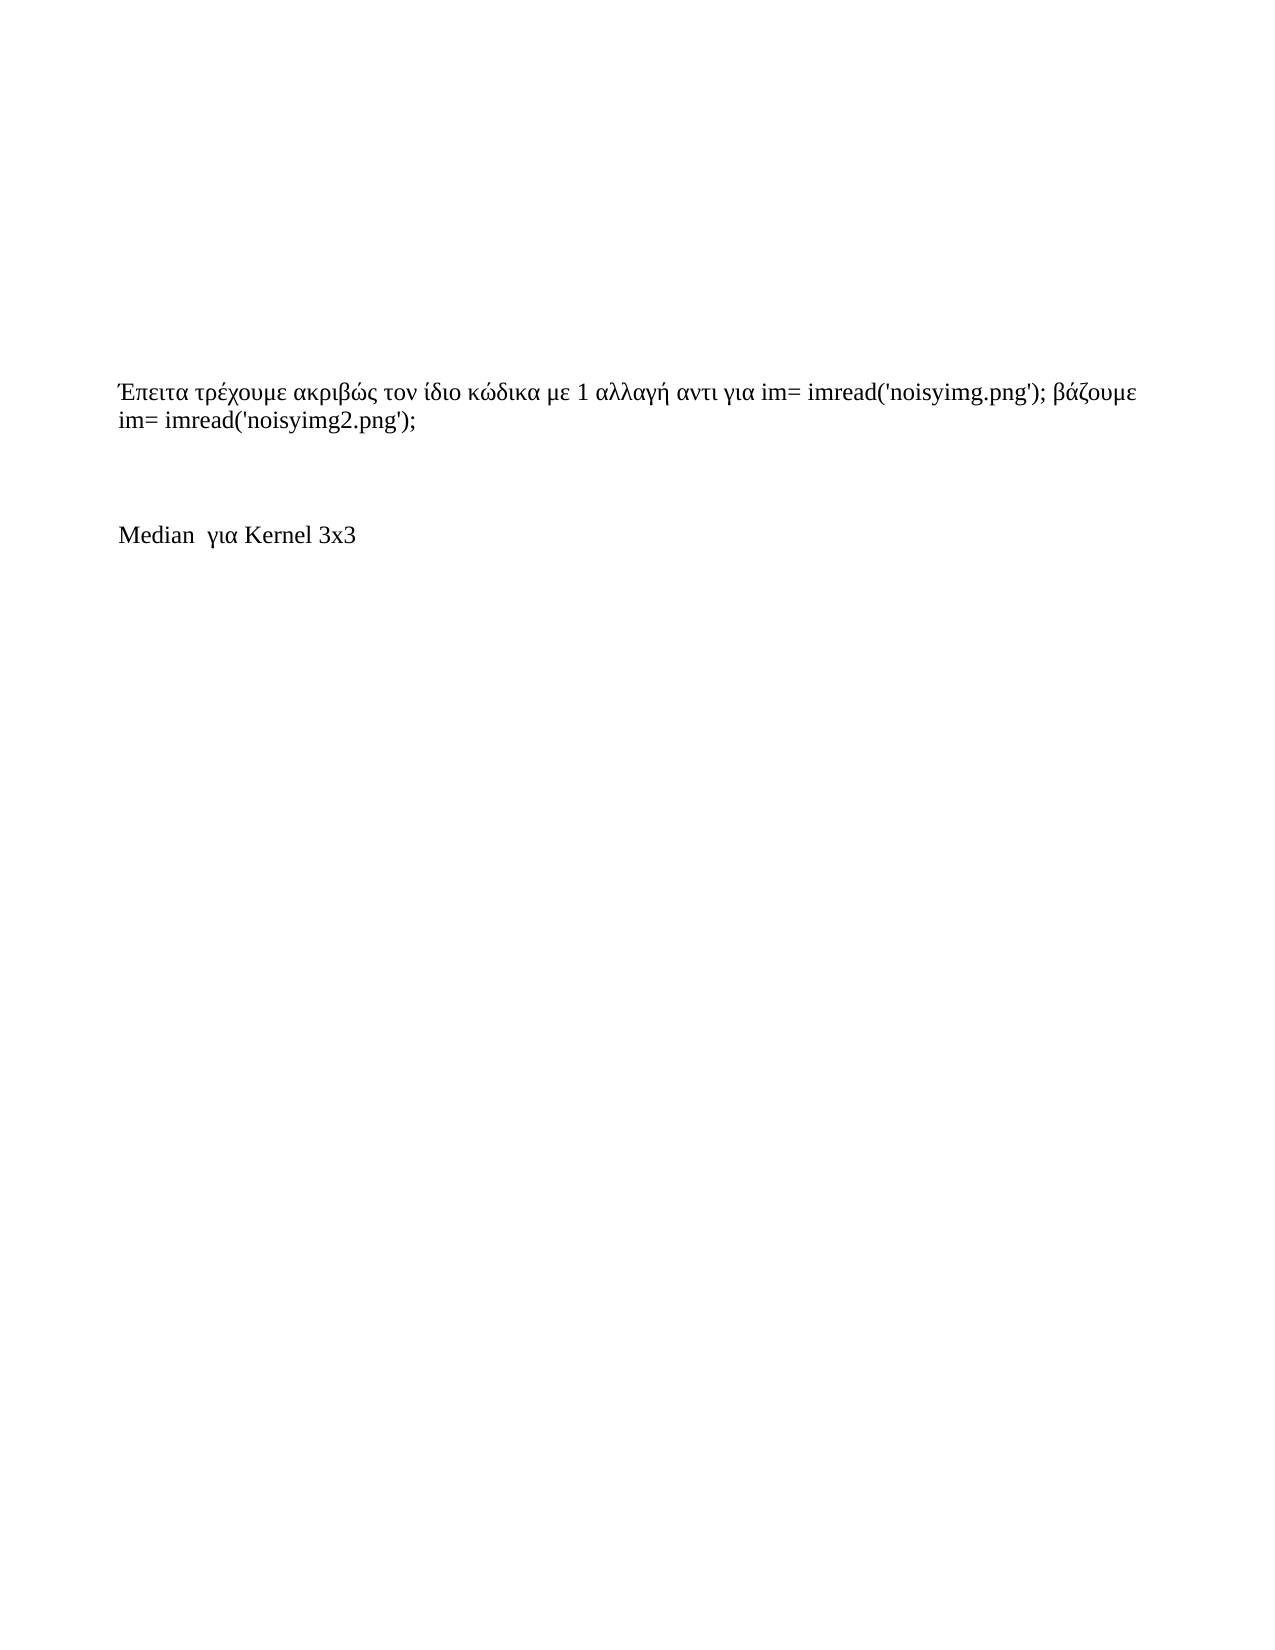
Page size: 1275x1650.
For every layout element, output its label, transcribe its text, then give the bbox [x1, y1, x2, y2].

text Έπειτα τρέχουμε ακριβώς τον ίδιο κώδικα με 1 αλλαγή αντι για im= imread('noisyimg.png'); βάζουμε im= imread('noisyimg2.png'); [118, 377, 1157, 434]
text Μedian για Kernel 3x3 [118, 521, 1157, 549]
